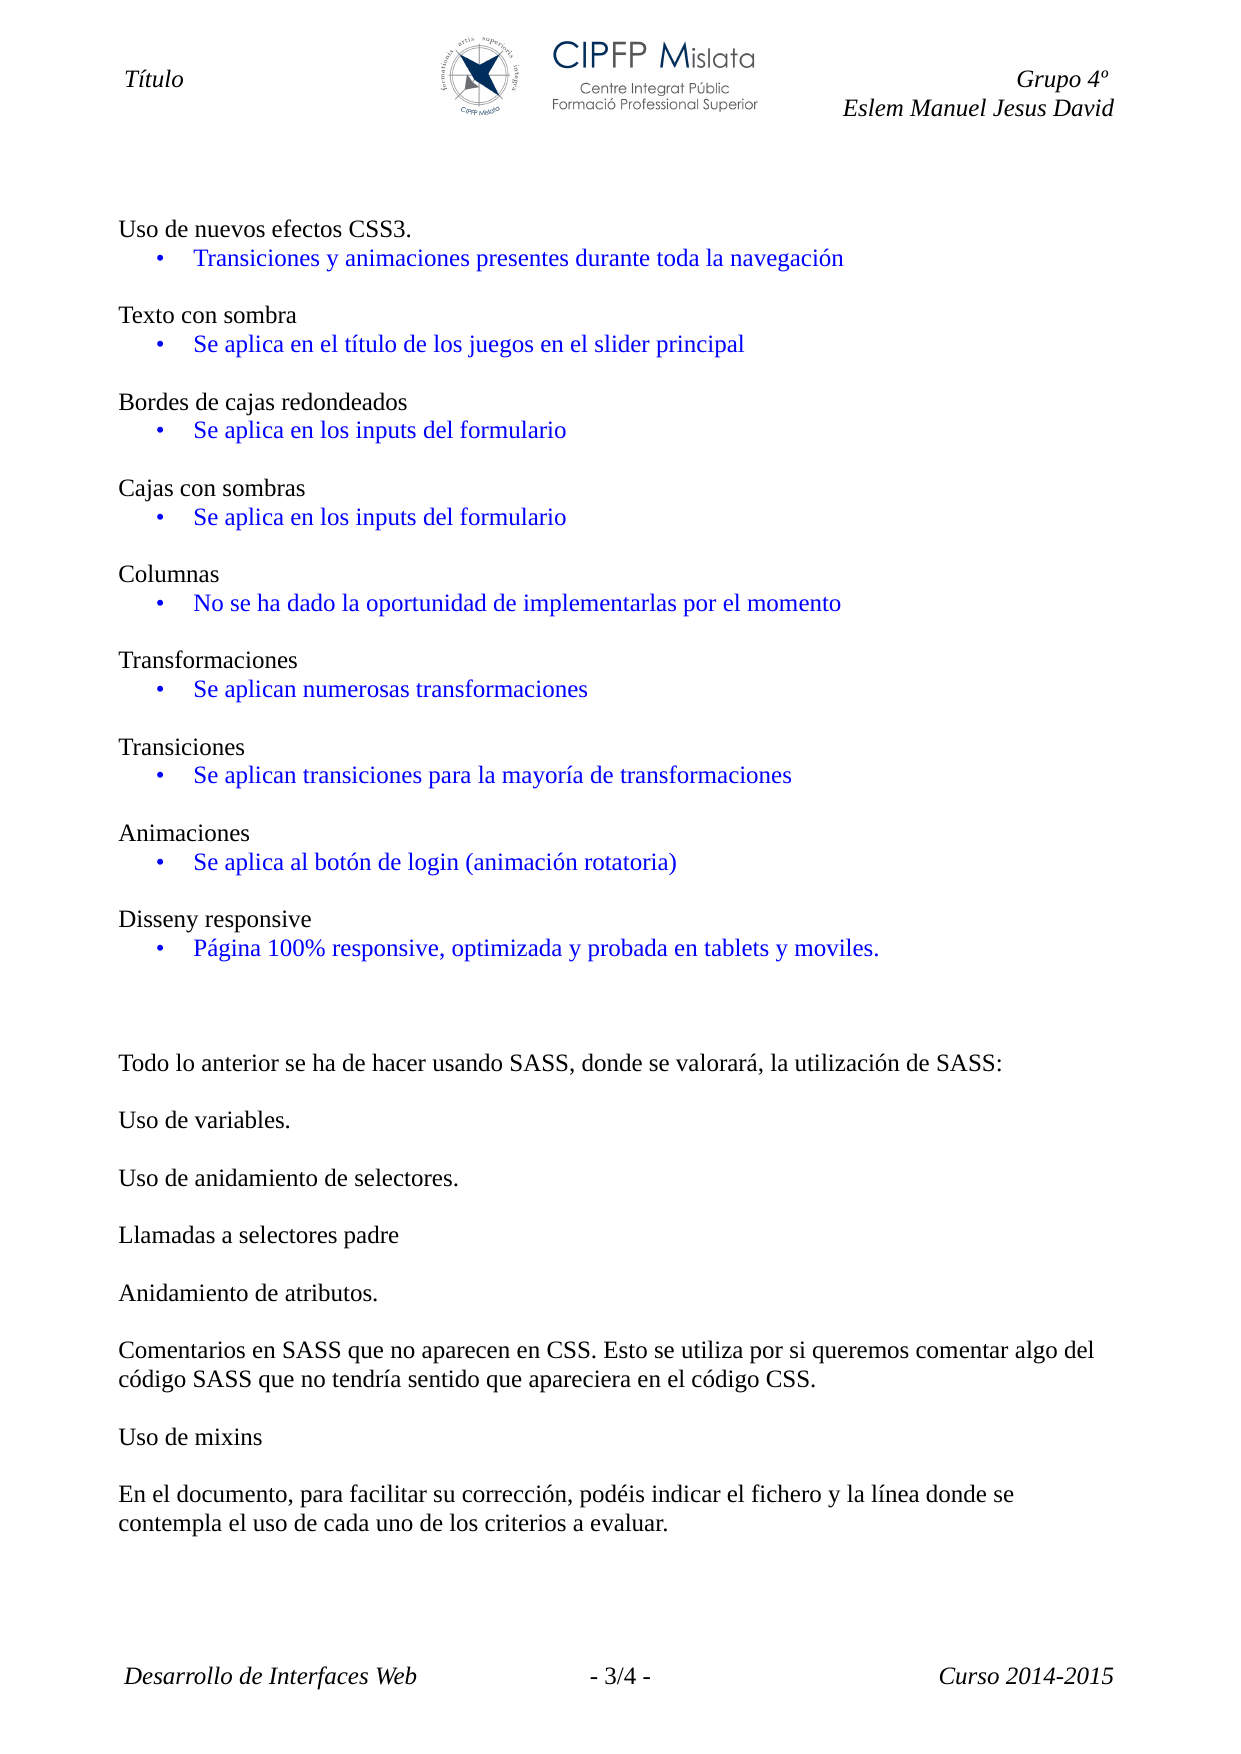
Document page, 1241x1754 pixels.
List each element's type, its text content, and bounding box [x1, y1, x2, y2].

text Comentarios en SASS que no aparecen en CSS. Esto se utiliza por si queremos comentar algo del código SASS que no tendría sentido que apareciera en el código CSS. [118, 1336, 1122, 1393]
text Anidamiento de atributos. [118, 1278, 1122, 1307]
text Todo lo anterior se ha de hacer usando SASS, donde se valorará, la utilización de SASS: [118, 1048, 1122, 1077]
list Se aplica en los inputs del formulario [156, 502, 1122, 531]
text Uso de variables. [118, 1106, 1122, 1134]
list Se aplica en el título de los juegos en el slider principal [156, 329, 1122, 358]
text Disseny responsive [118, 904, 1122, 933]
text Bordes de cajas redondeados [118, 387, 1122, 416]
picture [413, 31, 827, 120]
text Transformaciones [118, 646, 1122, 674]
list Página 100% responsive, optimizada y probada en tablets y moviles. [156, 933, 1122, 962]
list Se aplica al botón de login (animación rotatoria) [156, 847, 1122, 876]
text Uso de nuevos efectos CSS3. [118, 214, 1122, 243]
list Se aplican numerosas transformaciones [156, 674, 1122, 703]
text En el documento, para facilitar su corrección, podéis indicar el fichero y la línea donde se contempla el uso de cada uno de los criterios a evaluar. [118, 1479, 1122, 1537]
text Uso de anidamiento de selectores. [118, 1163, 1122, 1192]
list Transiciones y animaciones presentes durante toda la navegación [156, 243, 1122, 272]
text Transiciones [118, 732, 1122, 761]
list Se aplican transiciones para la mayoría de transformaciones [156, 761, 1122, 789]
text Texto con sombra [118, 301, 1122, 329]
text Uso de mixins [118, 1422, 1122, 1451]
list Se aplica en los inputs del formulario [156, 416, 1122, 444]
list No se ha dado la oportunidad de implementarlas por el momento [156, 588, 1122, 617]
text Columnas [118, 559, 1122, 588]
text Cajas con sombras [118, 473, 1122, 502]
text Llamadas a selectores padre [118, 1221, 1122, 1249]
text Animaciones [118, 818, 1122, 847]
